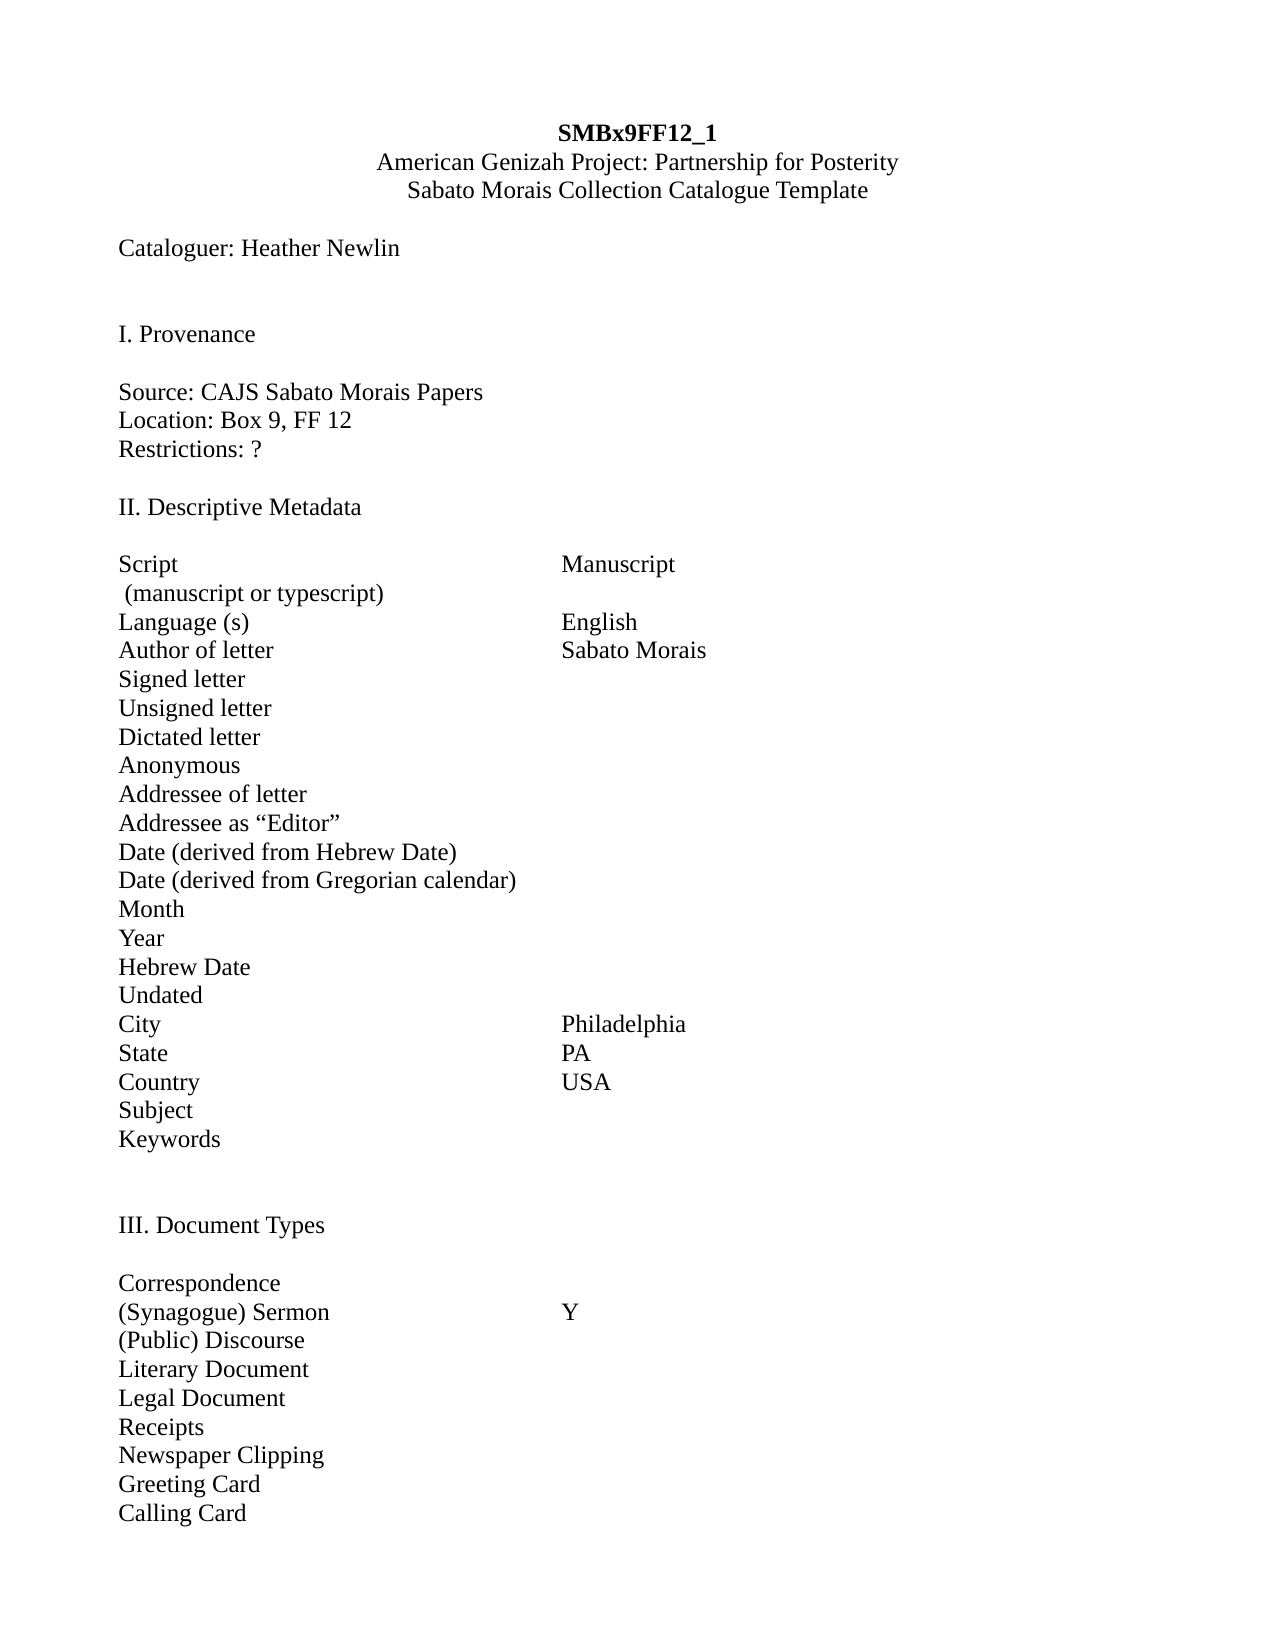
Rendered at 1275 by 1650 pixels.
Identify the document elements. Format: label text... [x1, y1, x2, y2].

text Unsigned letter [118, 693, 1157, 722]
text Keywords [118, 1124, 1157, 1153]
text Sabato Morais Collection Catalogue Template [118, 176, 1157, 204]
text Date (derived from Gregorian calendar) [118, 866, 1157, 894]
text Month [118, 894, 1157, 923]
text Subject [118, 1096, 1157, 1124]
text Calling Card [118, 1498, 1157, 1527]
text Source: CAJS Sabato Morais Papers [118, 377, 1157, 406]
text Literary Document [118, 1354, 1157, 1383]
text Addressee as “Editor” [118, 808, 1157, 837]
text Script Manuscript [118, 549, 1157, 578]
text SMBx9FF12_1 [118, 118, 1157, 147]
text (Public) Discourse [118, 1326, 1157, 1354]
text City Philadelphia [118, 1009, 1157, 1038]
text Newspaper Clipping [118, 1441, 1157, 1469]
text Year [118, 923, 1157, 952]
text (Synagogue) Sermon Y [118, 1297, 1157, 1326]
text Correspondence [118, 1268, 1157, 1297]
text Cataloguer: Heather Newlin [118, 233, 1157, 262]
text Dictated letter [118, 722, 1157, 751]
text (manuscript or typescript) [118, 578, 1157, 607]
text II. Descriptive Metadata [118, 492, 1157, 521]
text Undated [118, 981, 1157, 1009]
text Location: Box 9, FF 12 [118, 406, 1157, 434]
text Date (derived from Hebrew Date) [118, 837, 1157, 866]
text Anonymous [118, 751, 1157, 779]
text Signed letter [118, 664, 1157, 693]
text Legal Document [118, 1383, 1157, 1412]
text III. Document Types [118, 1211, 1157, 1239]
text I. Provenance [118, 319, 1157, 348]
text Receipts [118, 1412, 1157, 1441]
text Author of letter Sabato Morais [118, 636, 1157, 664]
text Addressee of letter [118, 779, 1157, 808]
text Restrictions: ? [118, 434, 1157, 463]
text Country USA [118, 1067, 1157, 1096]
text State PA [118, 1038, 1157, 1067]
text Greeting Card [118, 1469, 1157, 1498]
text Language (s) English [118, 607, 1157, 636]
text Hebrew Date [118, 952, 1157, 981]
text American Genizah Project: Partnership for Posterity [118, 147, 1157, 176]
